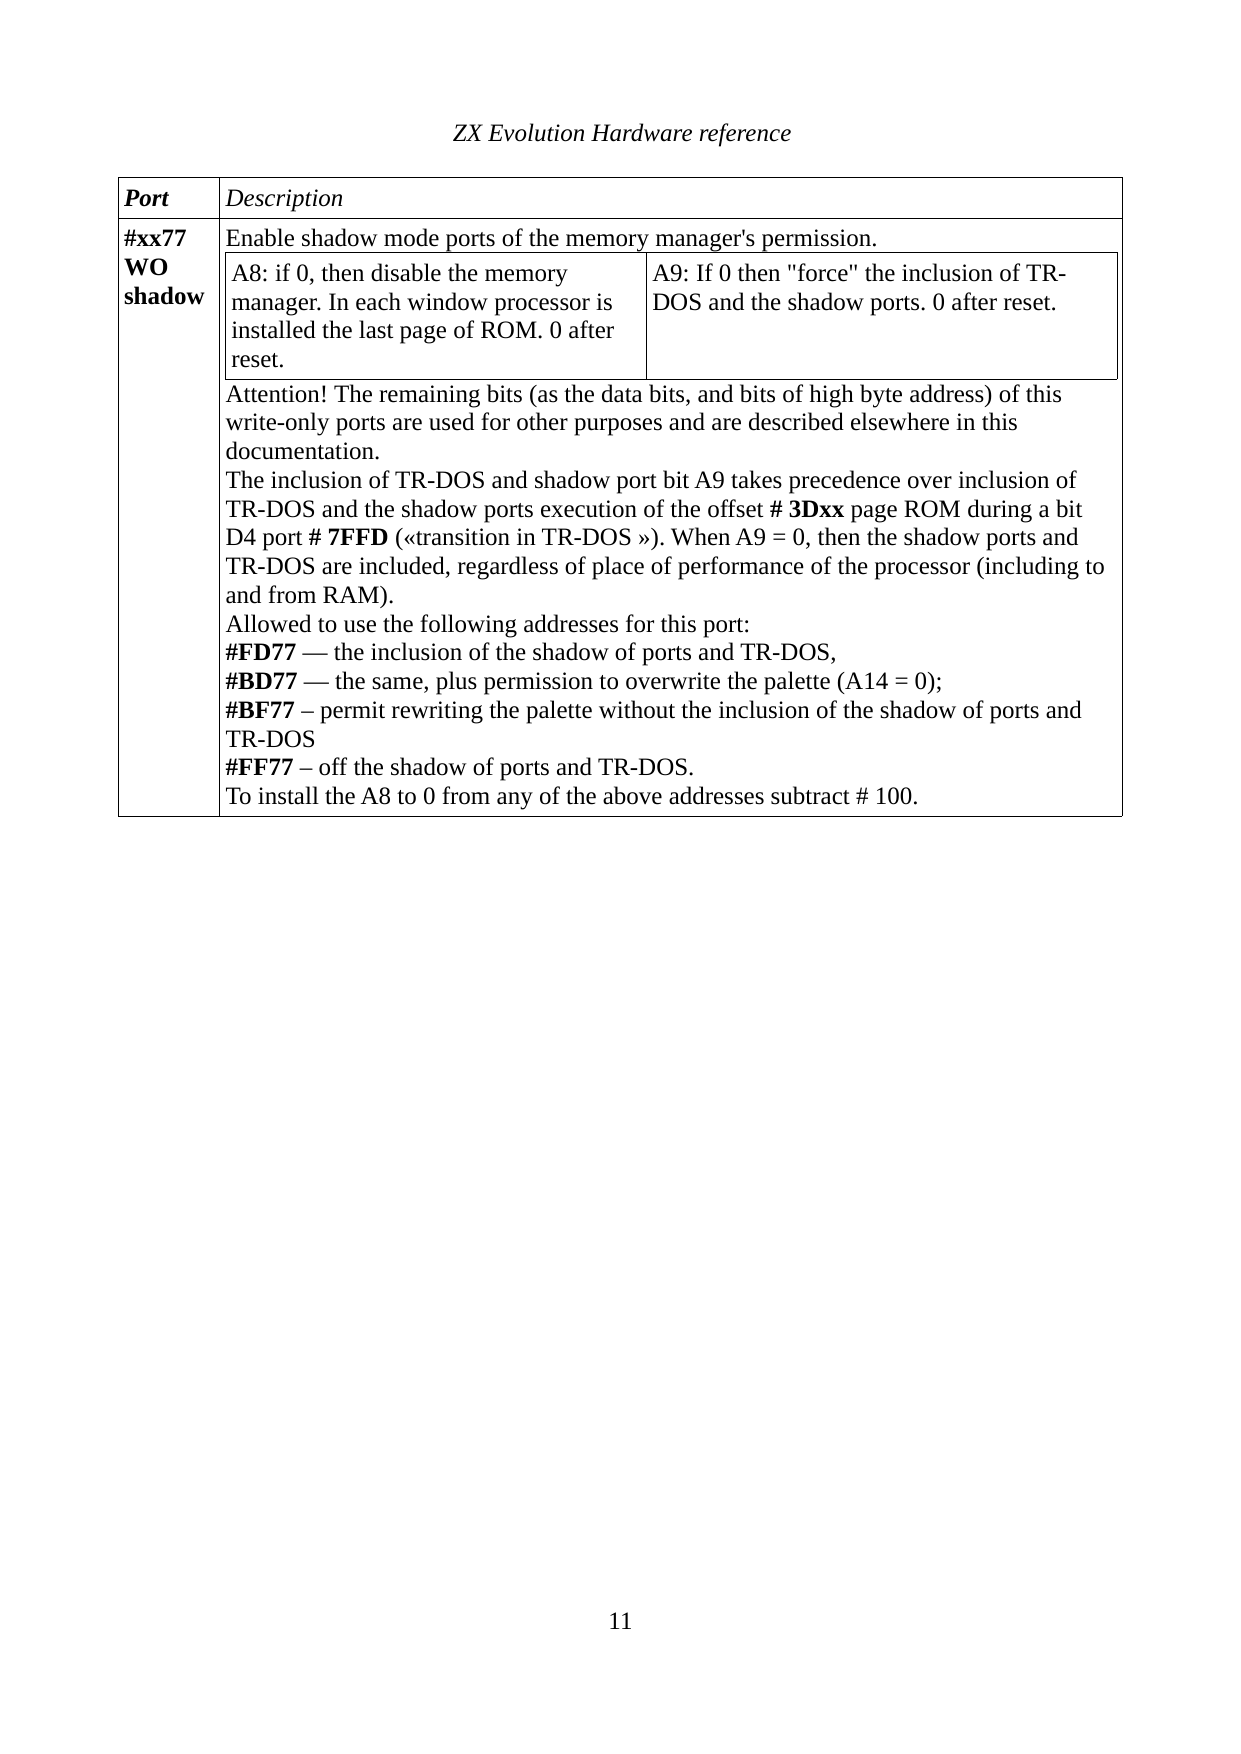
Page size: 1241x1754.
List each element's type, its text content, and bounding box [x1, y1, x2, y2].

table_header A8: if 0, then disable the memory manager. In each window processor is installed the last page of ROM. 0 after reset. [226, 253, 646, 378]
table_cell Enable shadow mode ports of the memory manager's permission. Attention! The remaining bits (as the data bits, and bits of high byte address) of this write-only ports are used for other purposes and are described elsewhere in this documentation. The inclusion of TR-DOS and shadow port bit A9 takes precedence over inclusion of TR-DOS and the shadow ports execution of the offset # 3Dxx page ROM during a bit D4 port # 7FFD («transition in TR-DOS »). When A9 = 0, then the shadow ports and TR-DOS are included, regardless of place of performance of the processor (including to and from RAM). Allowed to use the following addresses for this port: #FD77 — the inclusion of the shadow of ports and TR-DOS, #BD77 — the same, plus permission to overwrite the palette (A14 = 0); #BF77 – permit rewriting the palette without the inclusion of the shadow of ports and TR-DOS #FF77 – off the shadow of ports and TR-DOS. To install the A8 to 0 from any of the above addresses subtract # 100. [220, 219, 1122, 816]
table_header Port [119, 178, 219, 217]
table_header A9: If 0 then "force" the inclusion of TR-DOS and the shadow ports. 0 after reset. [647, 253, 1117, 378]
table_header Description [220, 178, 1122, 217]
table_cell #xx77 WO shadow [119, 219, 219, 816]
